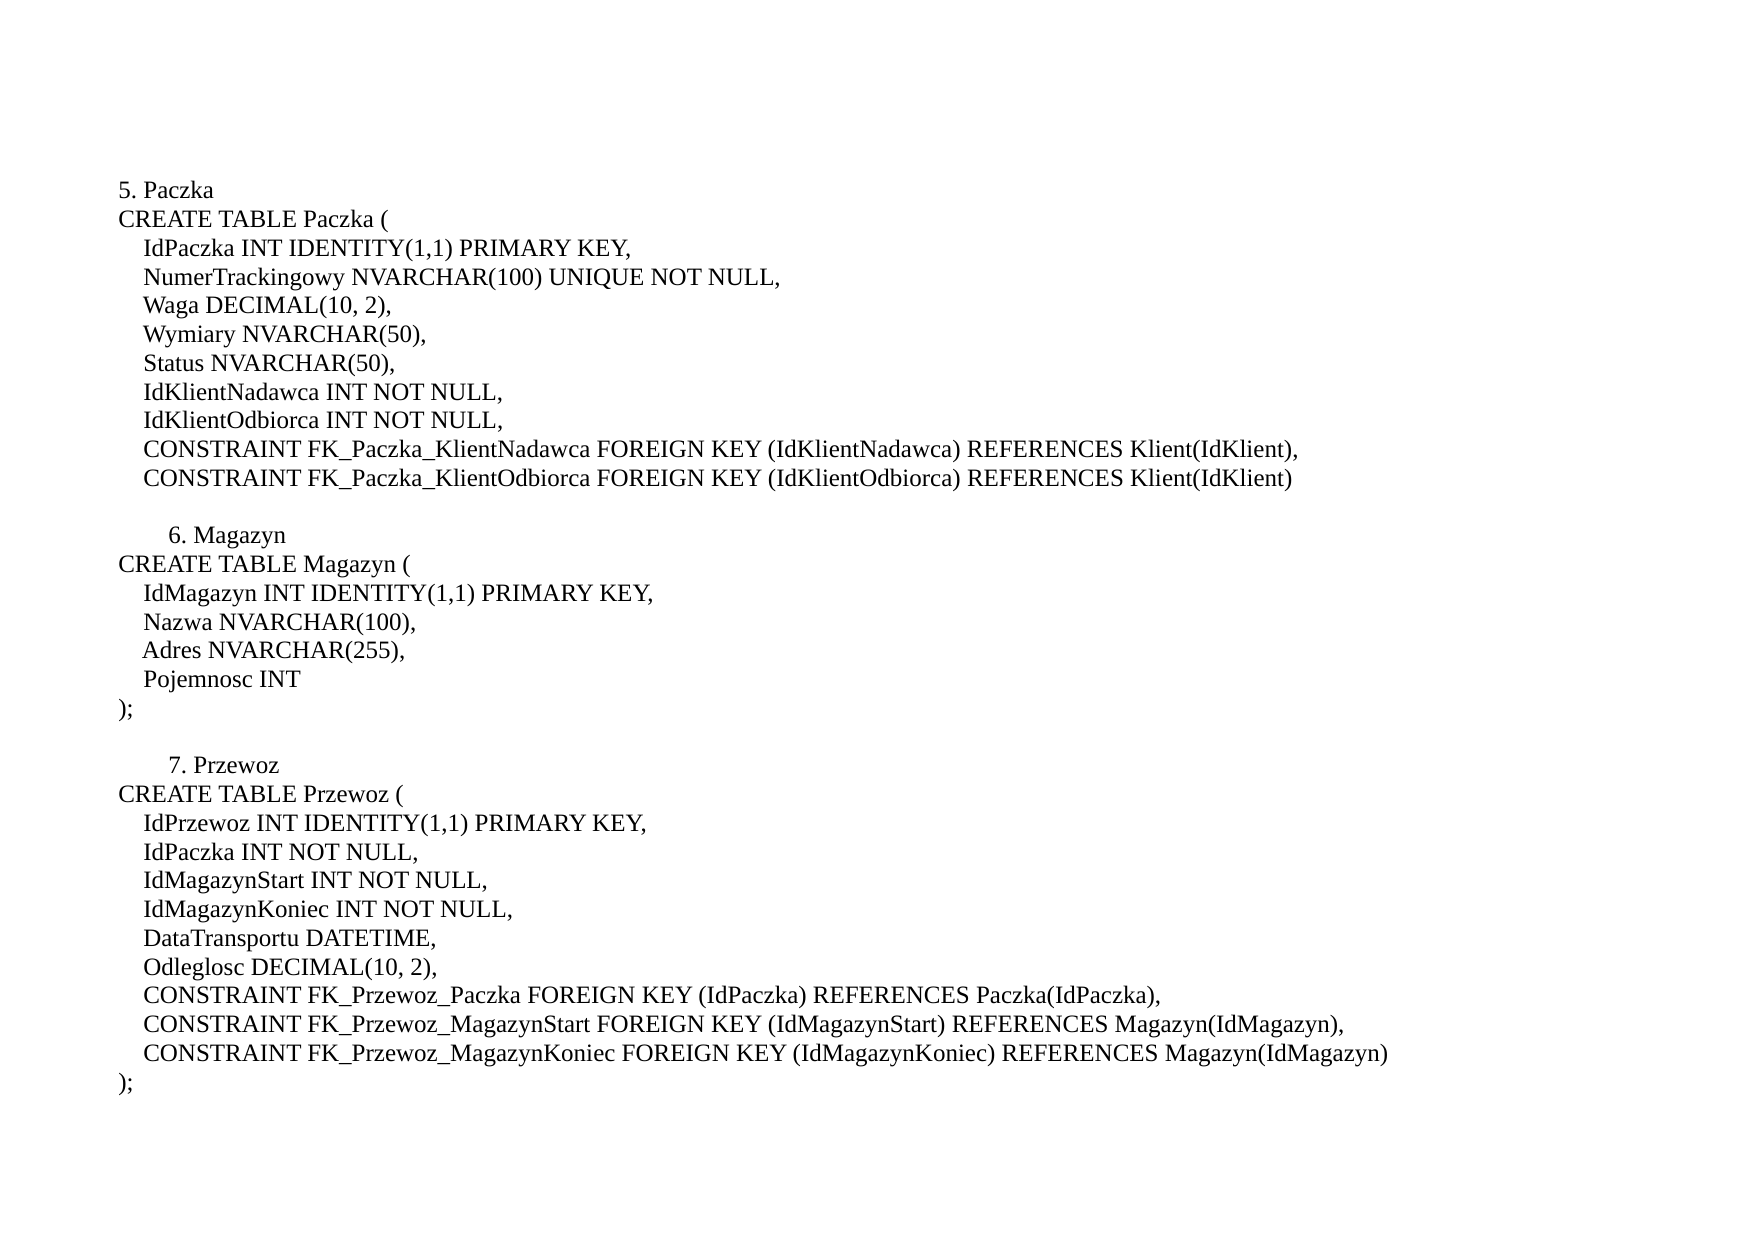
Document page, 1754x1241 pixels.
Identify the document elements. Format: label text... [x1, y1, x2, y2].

text CONSTRAINT FK_Paczka_KlientNadawca FOREIGN KEY (IdKlientNadawca) REFERENCES Klient(IdKlient), [118, 434, 1636, 463]
text Odleglosc DECIMAL(10, 2), [118, 952, 1636, 981]
text CONSTRAINT FK_Przewoz_MagazynKoniec FOREIGN KEY (IdMagazynKoniec) REFERENCES Magazyn(IdMagazyn) [118, 1038, 1636, 1067]
text CONSTRAINT FK_Przewoz_Paczka FOREIGN KEY (IdPaczka) REFERENCES Paczka(IdPaczka), [118, 981, 1636, 1009]
text 6. Magazyn CREATE TABLE Magazyn ( [118, 521, 1636, 578]
text Waga DECIMAL(10, 2), [118, 291, 1636, 319]
text Nazwa NVARCHAR(100), [118, 607, 1636, 636]
text CONSTRAINT FK_Paczka_KlientOdbiorca FOREIGN KEY (IdKlientOdbiorca) REFERENCES Klient(IdKlient) [118, 463, 1636, 492]
text Wymiary NVARCHAR(50), [118, 319, 1636, 348]
text ); [118, 1067, 1636, 1096]
text IdPrzewoz INT IDENTITY(1,1) PRIMARY KEY, [118, 808, 1636, 837]
text ); [118, 693, 1636, 722]
text IdPaczka INT IDENTITY(1,1) PRIMARY KEY, [118, 233, 1636, 262]
text NumerTrackingowy NVARCHAR(100) UNIQUE NOT NULL, [118, 262, 1636, 291]
text IdKlientOdbiorca INT NOT NULL, [118, 406, 1636, 434]
text IdPaczka INT NOT NULL, [118, 837, 1636, 866]
text Pojemnosc INT [118, 664, 1636, 693]
text IdKlientNadawca INT NOT NULL, [118, 377, 1636, 406]
text IdMagazynStart INT NOT NULL, [118, 866, 1636, 894]
text 5. Paczka CREATE TABLE Paczka ( [118, 176, 1636, 233]
text Adres NVARCHAR(255), [118, 636, 1636, 664]
text DataTransportu DATETIME, [118, 923, 1636, 952]
text IdMagazynKoniec INT NOT NULL, [118, 894, 1636, 923]
text Status NVARCHAR(50), [118, 348, 1636, 377]
text 7. Przewoz CREATE TABLE Przewoz ( [118, 751, 1636, 808]
text IdMagazyn INT IDENTITY(1,1) PRIMARY KEY, [118, 578, 1636, 607]
text CONSTRAINT FK_Przewoz_MagazynStart FOREIGN KEY (IdMagazynStart) REFERENCES Magazyn(IdMagazyn), [118, 1009, 1636, 1038]
